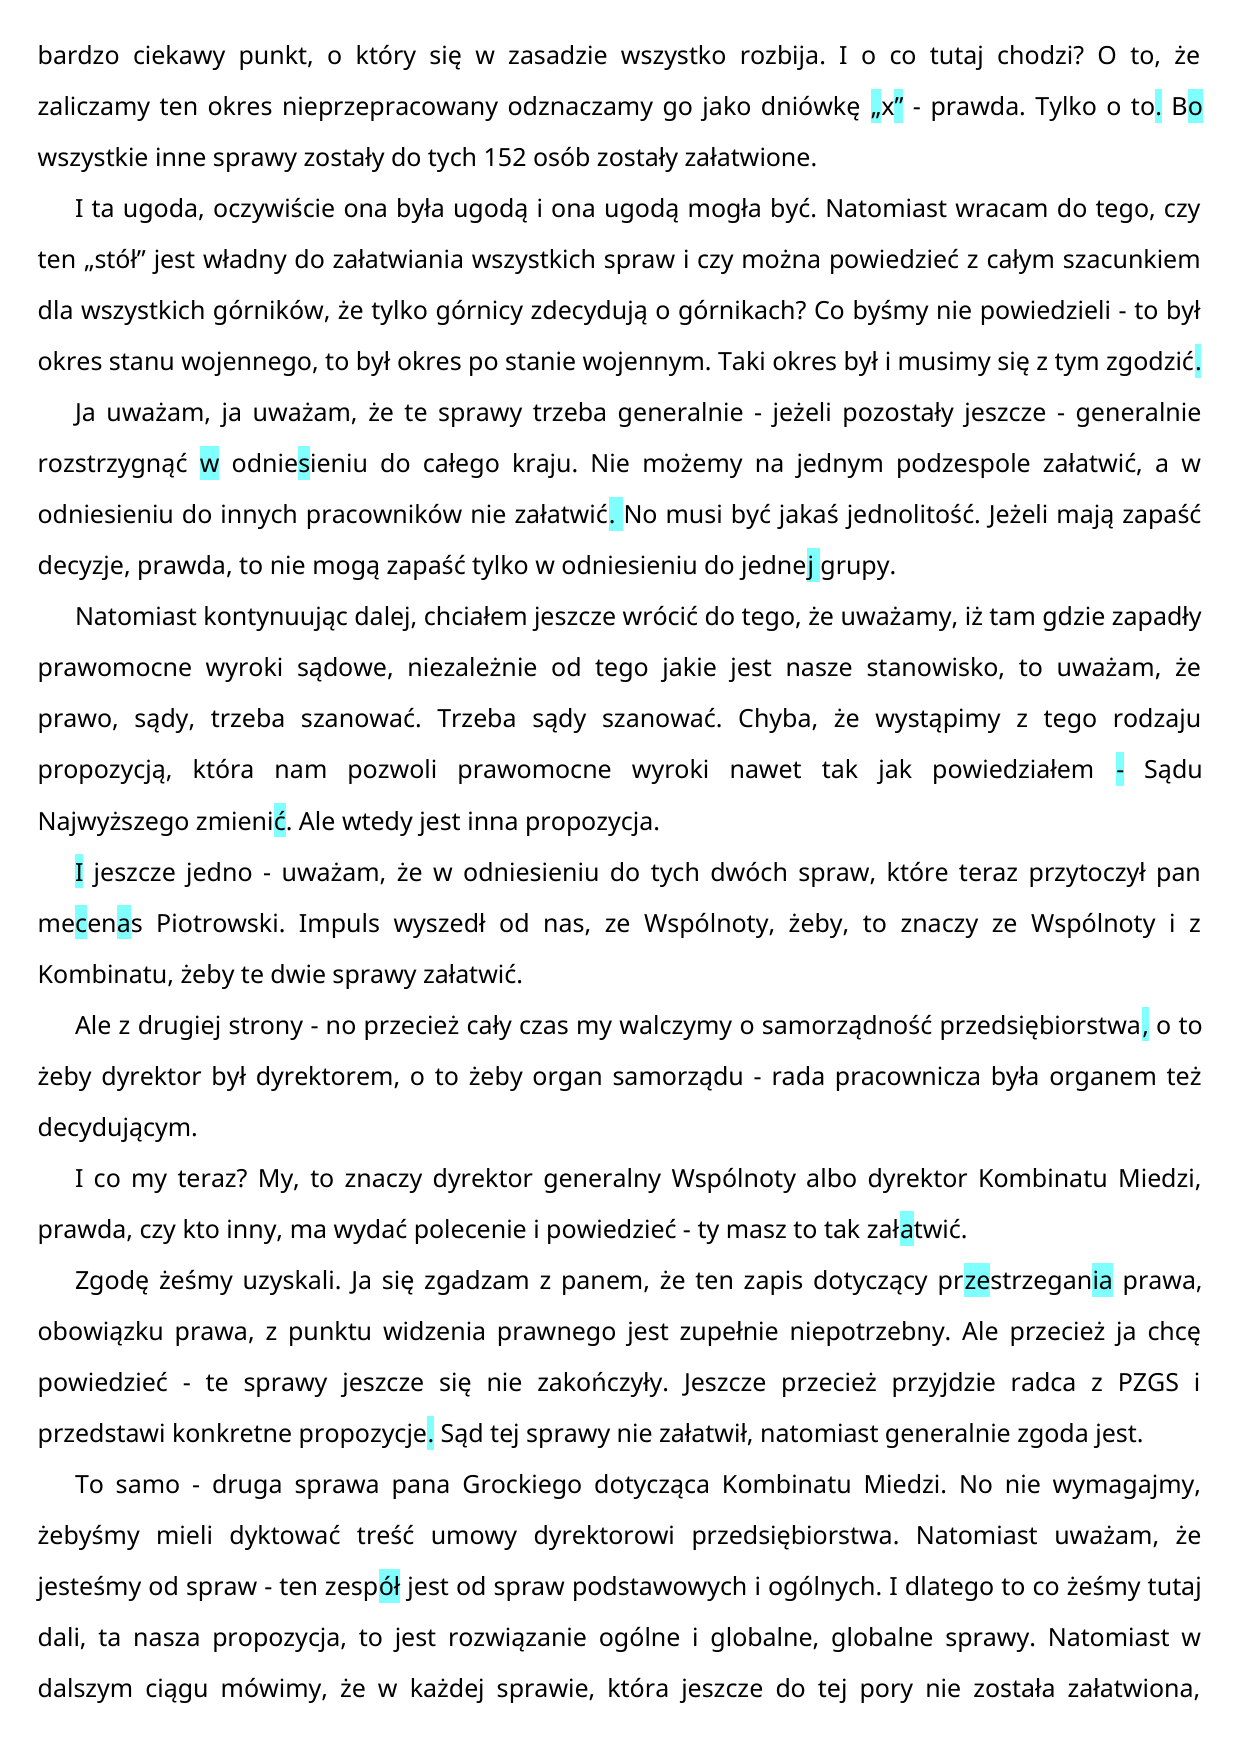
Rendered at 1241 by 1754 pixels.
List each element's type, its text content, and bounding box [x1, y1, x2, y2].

text I jeszcze jedno - uważam, że w odniesieniu do tych dwóch spraw, które teraz przytoczył pan mecenas Piotrowski. Impuls wyszedł od nas, ze Wspólnoty, żeby, to znaczy ze Wspólnoty i z Kombinatu, żeby te dwie sprawy załatwić. [37, 854, 1203, 990]
text I ta ugoda, oczywiście ona była ugodą i ona ugodą mogła być. Natomiast wracam do tego, czy ten „stół” jest władny do załatwiania wszystkich spraw i czy można powiedzieć z całym szacunkiem dla wszystkich górników, że tylko górnicy zdecydują o górnikach? Co byśmy nie powiedzieli - to był okres stanu wojennego, to był okres po stanie wojennym. Taki okres był i musimy się z tym zgodzić. [37, 191, 1203, 378]
text bardzo ciekawy punkt, o który się w zasadzie wszystko rozbija. I o co tutaj chodzi? O to, że zaliczamy ten okres nieprzepracowany odznaczamy go jako dniówkę „x” - prawda. Tylko o to. Bo wszystkie inne sprawy zostały do tych 152 osób zostały załatwione. [37, 37, 1203, 174]
text Ale z drugiej strony - no przecież cały czas my walczymy o samorządność przedsiębiorstwa, o to żeby dyrektor był dyrektorem, o to żeby organ samorządu - rada pracownicza była organem też decydującym. [37, 1007, 1203, 1143]
text I co my teraz? My, to znaczy dyrektor generalny Wspólnoty albo dyrektor Kombinatu Miedzi, prawda, czy kto inny, ma wydać polecenie i powiedzieć - ty masz to tak załatwić. [37, 1160, 1203, 1246]
text Zgodę żeśmy uzyskali. Ja się zgadzam z panem, że ten zapis dotyczący przestrzegania prawa, obowiązku prawa, z punktu widzenia prawnego jest zupełnie niepotrzebny. Ale przecież ja chcę powiedzieć - te sprawy jeszcze się nie zakończyły. Jeszcze przecież przyjdzie radca z PZGS i przedstawi konkretne propozycje. Sąd tej sprawy nie załatwił, natomiast generalnie zgoda jest. [37, 1262, 1203, 1450]
text Natomiast kontynuując dalej, chciałem jeszcze wrócić do tego, że uważamy, iż tam gdzie zapadły prawomocne wyroki sądowe, niezależnie od tego jakie jest nasze stanowisko, to uważam, że prawo, sądy, trzeba szanować. Trzeba sądy szanować. Chyba, że wystąpimy z tego rodzaju propozycją, która nam pozwoli prawomocne wyroki nawet tak jak powiedziałem - Sądu Najwyższego zmienić. Ale wtedy jest inna propozycja. [37, 599, 1203, 837]
text Ja uważam, ja uważam, że te sprawy trzeba generalnie - jeżeli pozostały jeszcze - generalnie rozstrzygnąć w odniesieniu do całego kraju. Nie możemy na jednym podzespole załatwić, a w odniesieniu do innych pracowników nie załatwić. No musi być jakaś jednolitość. Jeżeli mają zapaść decyzje, prawda, to nie mogą zapaść tylko w odniesieniu do jednej grupy. [37, 395, 1203, 582]
text To samo - druga sprawa pana Grockiego dotycząca Kombinatu Miedzi. No nie wymagajmy, żebyśmy mieli dyktować treść umowy dyrektorowi przedsiębiorstwa. Natomiast uważam, że jesteśmy od spraw - ten zespół jest od spraw podstawowych i ogólnych. I dlatego to co żeśmy tutaj dali, ta nasza propozycja, to jest rozwiązanie ogólne i globalne, globalne sprawy. Natomiast w dalszym ciągu mówimy, że w każdej sprawie, która jeszcze do tej pory nie została załatwiona, [37, 1467, 1203, 1705]
